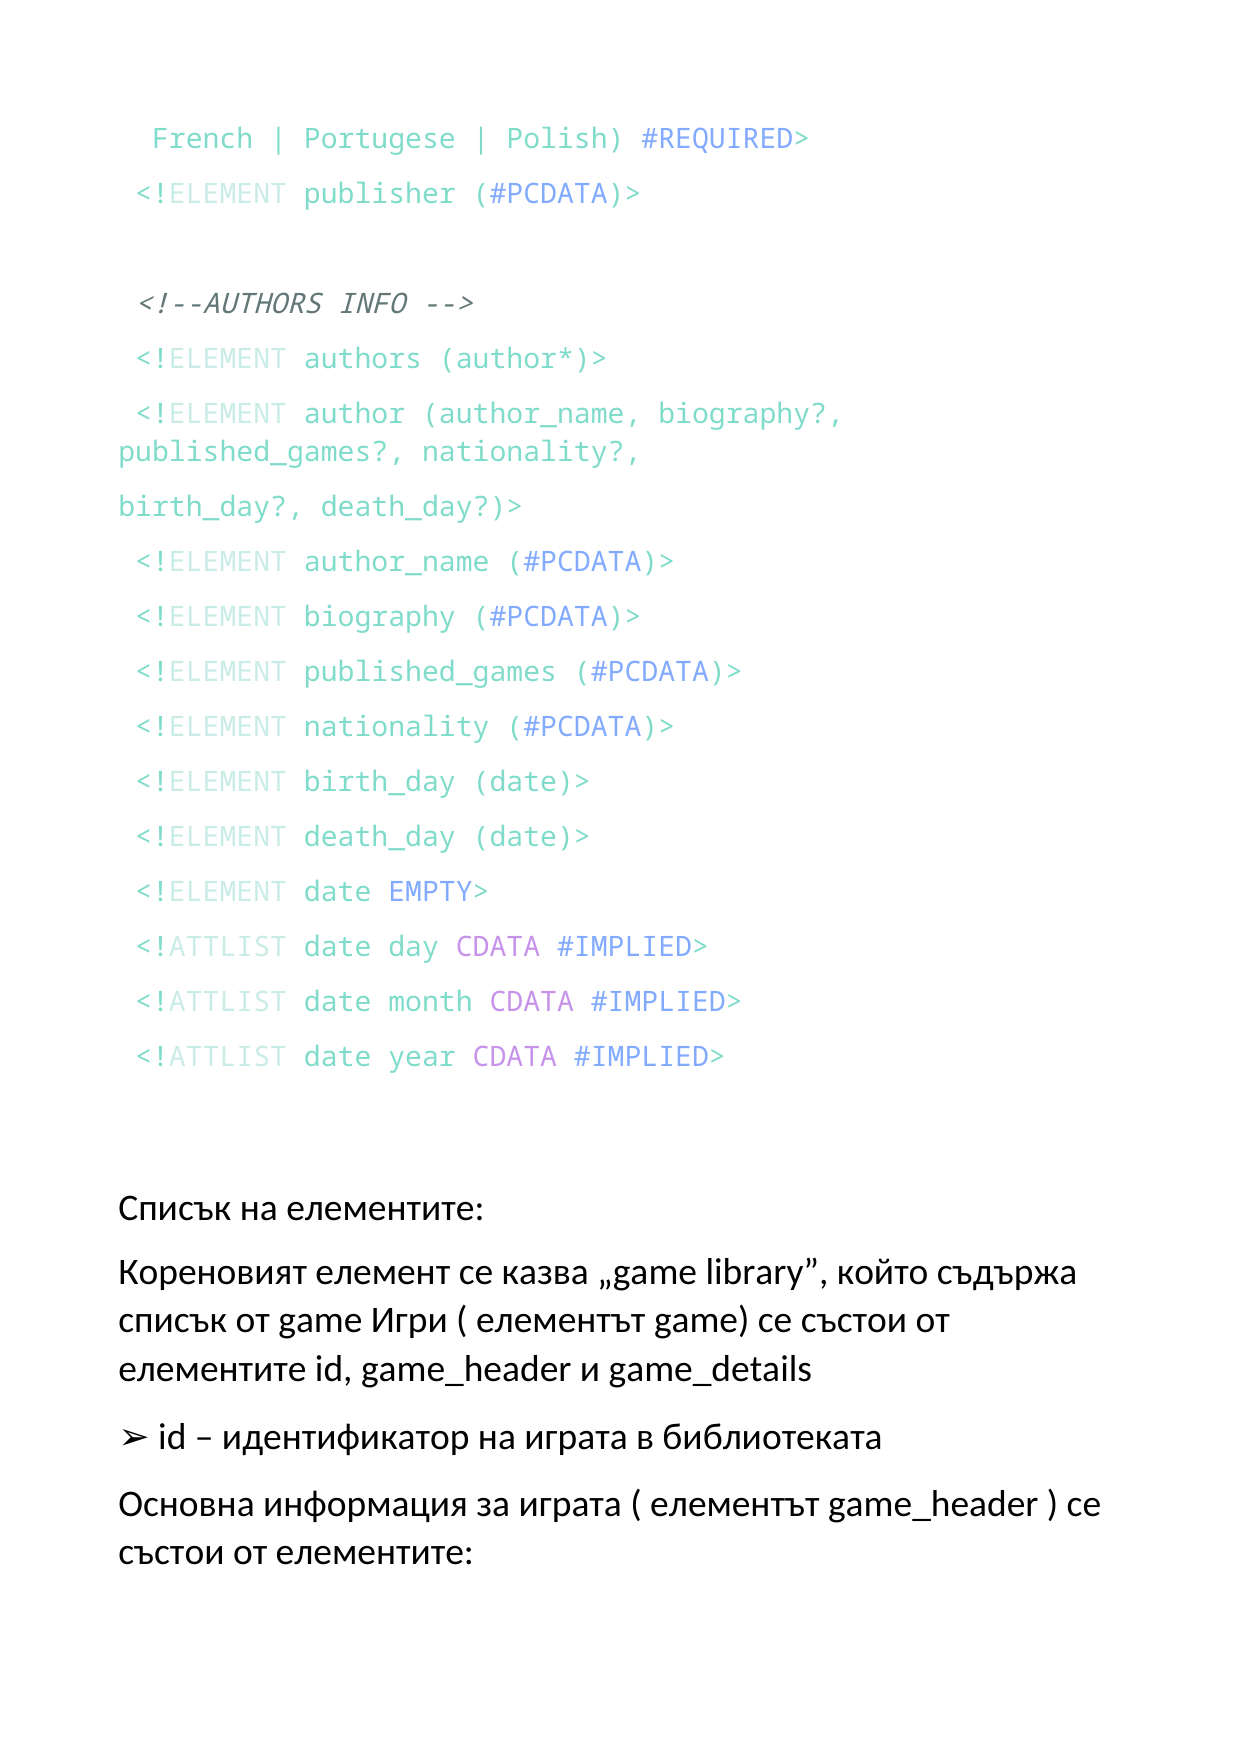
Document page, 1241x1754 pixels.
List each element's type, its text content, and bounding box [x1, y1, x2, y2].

text <!ATTLIST date day CDATA #IMPLIED> [118, 926, 1122, 965]
text <!--AUTHORS INFO --> [118, 283, 1122, 321]
text birth_day?, death_day?)> [118, 486, 1122, 525]
text French | Portugese | Polish) #REQUIRED> [118, 118, 1122, 156]
text <!ELEMENT biography (#PCDATA)> [118, 596, 1122, 635]
text <!ELEMENT nationality (#PCDATA)> [118, 706, 1122, 745]
text Основна информация за играта ( елементът game_header ) се състои от елементите: [118, 1479, 1122, 1573]
text <!ATTLIST date year CDATA #IMPLIED> [118, 1036, 1122, 1075]
text <!ELEMENT published_games (#PCDATA)> [118, 651, 1122, 690]
text <!ATTLIST date month CDATA #IMPLIED> [118, 981, 1122, 1020]
text Списък на елементите: [118, 1183, 1122, 1229]
text <!ELEMENT authors (author*)> [118, 338, 1122, 376]
text <!ELEMENT author (author_name, biography?, published_games?, nationality?, [118, 393, 1122, 470]
text Кореновият елемент се казва „game library”, който съдържа списък от game Игри ( елементът game) се състои от елементите id, game_header и game_details [118, 1248, 1122, 1390]
text ➢ id – идентификатор на играта в библиотеката [118, 1409, 1122, 1460]
text <!ELEMENT publisher (#PCDATA)> [118, 173, 1122, 211]
text <!ELEMENT author_name (#PCDATA)> [118, 541, 1122, 580]
text <!ELEMENT date EMPTY> [118, 871, 1122, 910]
text <!ELEMENT birth_day (date)> [118, 761, 1122, 800]
text <!ELEMENT death_day (date)> [118, 816, 1122, 855]
